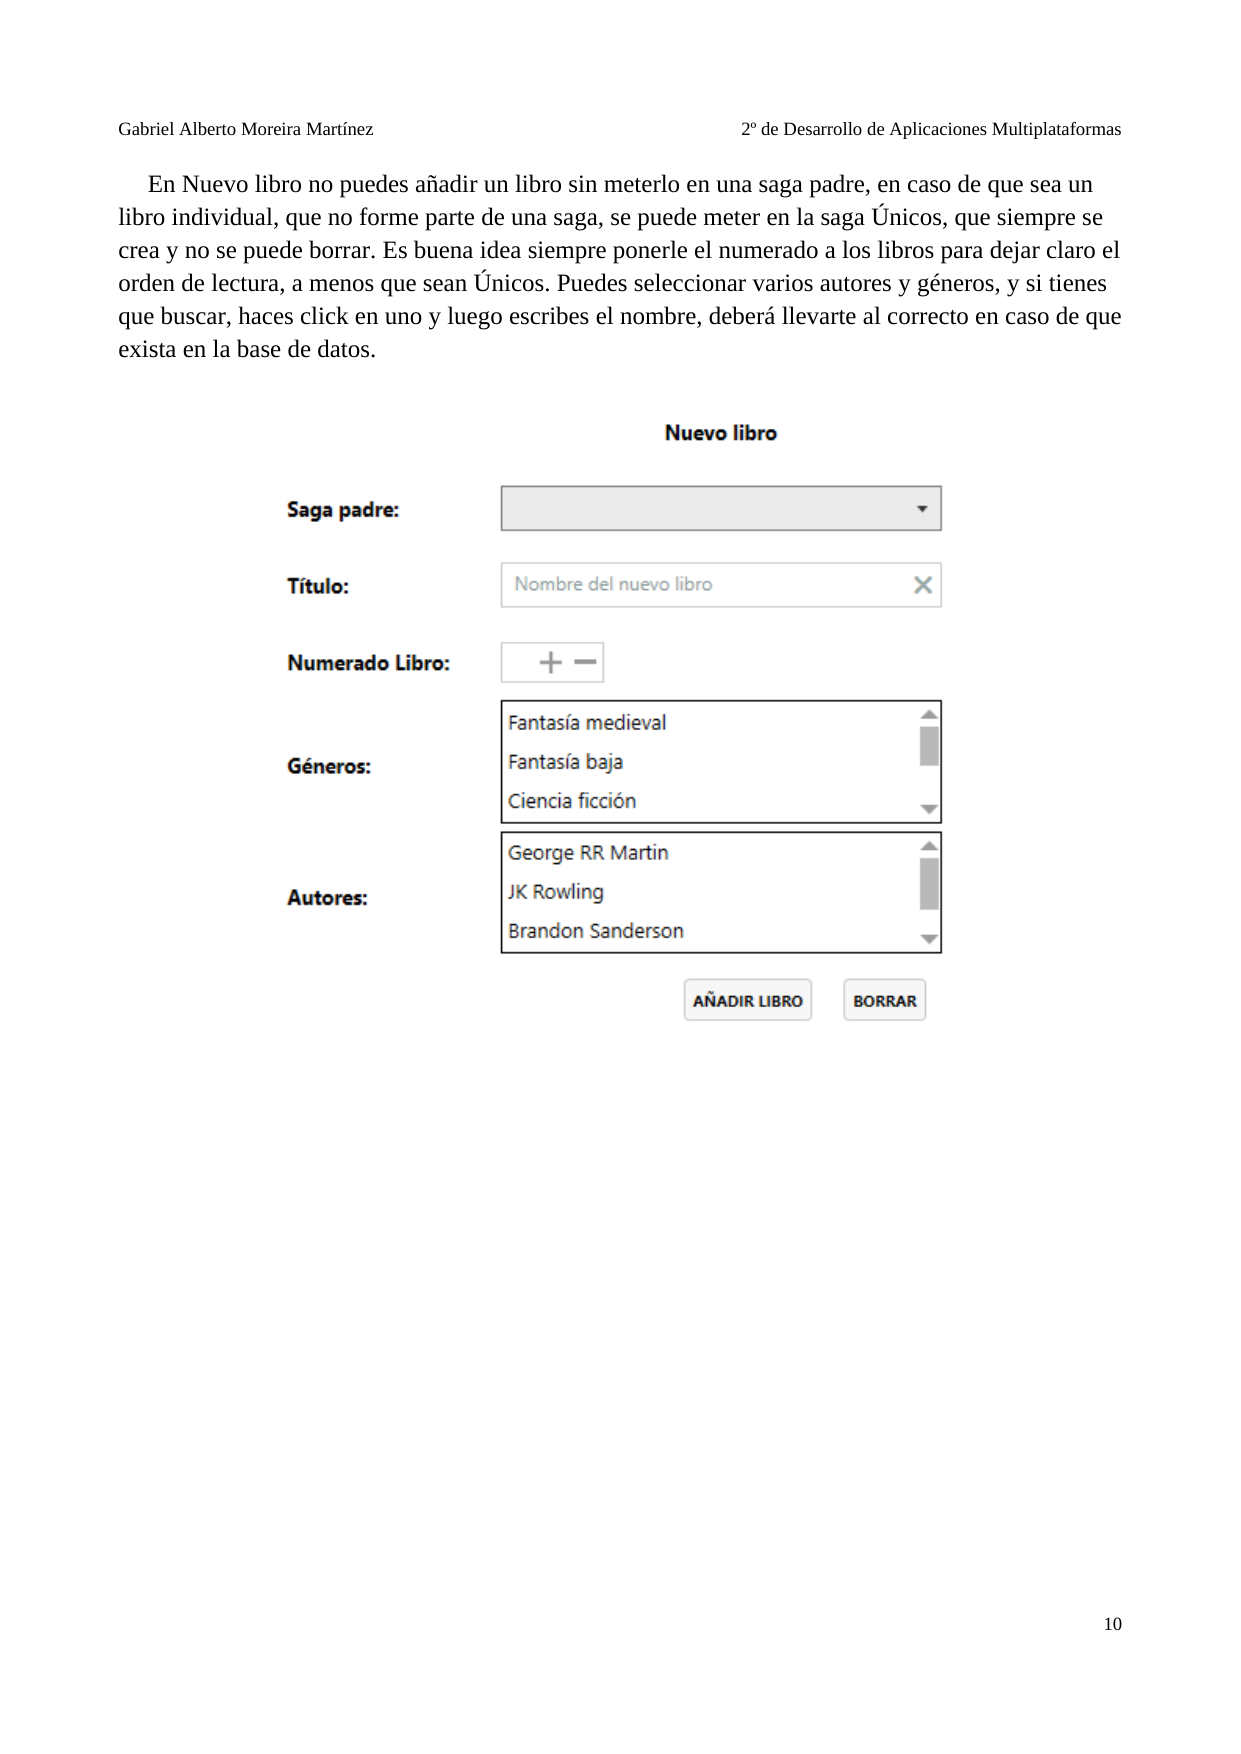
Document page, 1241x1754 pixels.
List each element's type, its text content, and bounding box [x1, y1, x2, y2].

text En Nuevo libro no puedes añadir un libro sin meterlo en una saga padre, en caso de que sea un libro individual, que no forme parte de una saga, se puede meter en la saga Únicos, que siempre se crea y no se puede borrar. Es buena idea siempre ponerle el numerado a los libros para dejar claro el orden de lectura, a menos que sean Únicos. Puedes seleccionar varios autores y géneros, y si tienes que buscar, haces click en uno y luego escribes el nombre, deberá llevarte al correcto en caso de que exista en la base de datos. [118, 169, 1122, 363]
picture [279, 381, 961, 1090]
